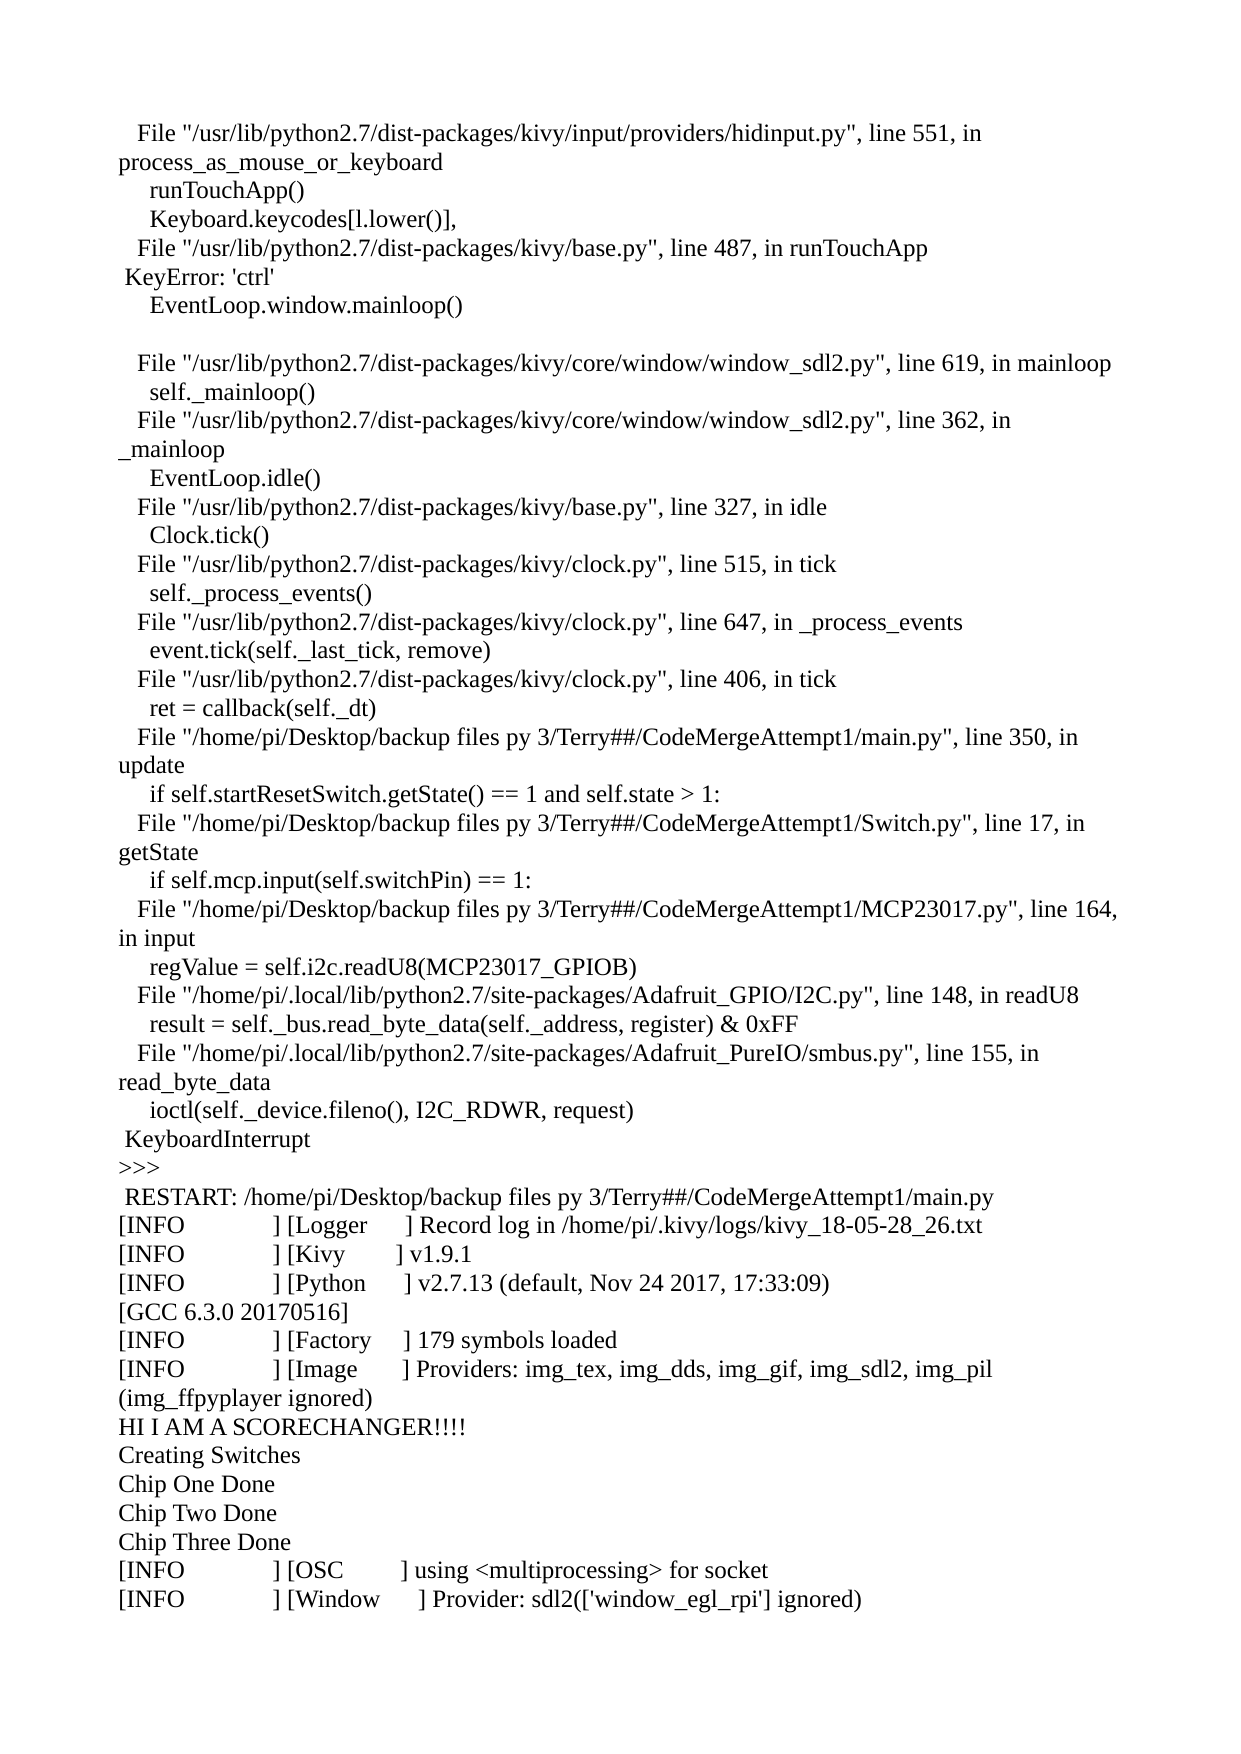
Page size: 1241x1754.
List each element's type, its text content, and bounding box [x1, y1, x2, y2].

text EventLoop.window.mainloop() [118, 291, 1122, 319]
text Creating Switches [118, 1441, 1122, 1469]
text RESTART: /home/pi/Desktop/backup files py 3/Terry##/CodeMergeAttempt1/main.py [118, 1182, 1122, 1211]
text File "/usr/lib/python2.7/dist-packages/kivy/clock.py", line 406, in tick [118, 664, 1122, 693]
text runTouchApp() [118, 176, 1122, 204]
text File "/home/pi/Desktop/backup files py 3/Terry##/CodeMergeAttempt1/MCP23017.py", line 164, in input [118, 894, 1122, 952]
text Chip One Done [118, 1469, 1122, 1498]
text File "/usr/lib/python2.7/dist-packages/kivy/input/providers/hidinput.py", line 551, in process_as_mouse_or_keyboard [118, 118, 1122, 176]
text [INFO ] [Factory ] 179 symbols loaded [118, 1326, 1122, 1354]
text [INFO ] [Logger ] Record log in /home/pi/.kivy/logs/kivy_18-05-28_26.txt [118, 1211, 1122, 1239]
text KeyError: 'ctrl' [118, 262, 1122, 291]
text File "/usr/lib/python2.7/dist-packages/kivy/core/window/window_sdl2.py", line 619, in mainloop [118, 348, 1122, 377]
text File "/home/pi/.local/lib/python2.7/site-packages/Adafruit_PureIO/smbus.py", line 155, in read_byte_data [118, 1038, 1122, 1096]
text File "/usr/lib/python2.7/dist-packages/kivy/base.py", line 487, in runTouchApp [118, 233, 1122, 262]
text KeyboardInterrupt [118, 1124, 1122, 1153]
text File "/home/pi/Desktop/backup files py 3/Terry##/CodeMergeAttempt1/main.py", line 350, in update [118, 722, 1122, 779]
text >>> [118, 1153, 1122, 1182]
text EventLoop.idle() [118, 463, 1122, 492]
text if self.mcp.input(self.switchPin) == 1: [118, 866, 1122, 894]
text result = self._bus.read_byte_data(self._address, register) & 0xFF [118, 1009, 1122, 1038]
text Chip Three Done [118, 1527, 1122, 1556]
text [INFO ] [Image ] Providers: img_tex, img_dds, img_gif, img_sdl2, img_pil (img_ffpyplayer ignored) [118, 1354, 1122, 1412]
text self._mainloop() [118, 377, 1122, 406]
text [INFO ] [OSC ] using <multiprocessing> for socket [118, 1556, 1122, 1584]
text [INFO ] [Window ] Provider: sdl2(['window_egl_rpi'] ignored) [118, 1584, 1122, 1613]
text [GCC 6.3.0 20170516] [118, 1297, 1122, 1326]
text File "/usr/lib/python2.7/dist-packages/kivy/clock.py", line 515, in tick [118, 549, 1122, 578]
text Clock.tick() [118, 521, 1122, 549]
text ret = callback(self._dt) [118, 693, 1122, 722]
text [INFO ] [Python ] v2.7.13 (default, Nov 24 2017, 17:33:09) [118, 1268, 1122, 1297]
text event.tick(self._last_tick, remove) [118, 636, 1122, 664]
text regValue = self.i2c.readU8(MCP23017_GPIOB) [118, 952, 1122, 981]
text File "/home/pi/.local/lib/python2.7/site-packages/Adafruit_GPIO/I2C.py", line 148, in readU8 [118, 981, 1122, 1009]
text File "/home/pi/Desktop/backup files py 3/Terry##/CodeMergeAttempt1/Switch.py", line 17, in getState [118, 808, 1122, 866]
text File "/usr/lib/python2.7/dist-packages/kivy/clock.py", line 647, in _process_events [118, 607, 1122, 636]
text File "/usr/lib/python2.7/dist-packages/kivy/base.py", line 327, in idle [118, 492, 1122, 521]
text HI I AM A SCORECHANGER!!!! [118, 1412, 1122, 1441]
text self._process_events() [118, 578, 1122, 607]
text ioctl(self._device.fileno(), I2C_RDWR, request) [118, 1096, 1122, 1124]
text Keyboard.keycodes[l.lower()], [118, 204, 1122, 233]
text [INFO ] [Kivy ] v1.9.1 [118, 1239, 1122, 1268]
text Chip Two Done [118, 1498, 1122, 1527]
text if self.startResetSwitch.getState() == 1 and self.state > 1: [118, 779, 1122, 808]
text File "/usr/lib/python2.7/dist-packages/kivy/core/window/window_sdl2.py", line 362, in _mainloop [118, 406, 1122, 463]
